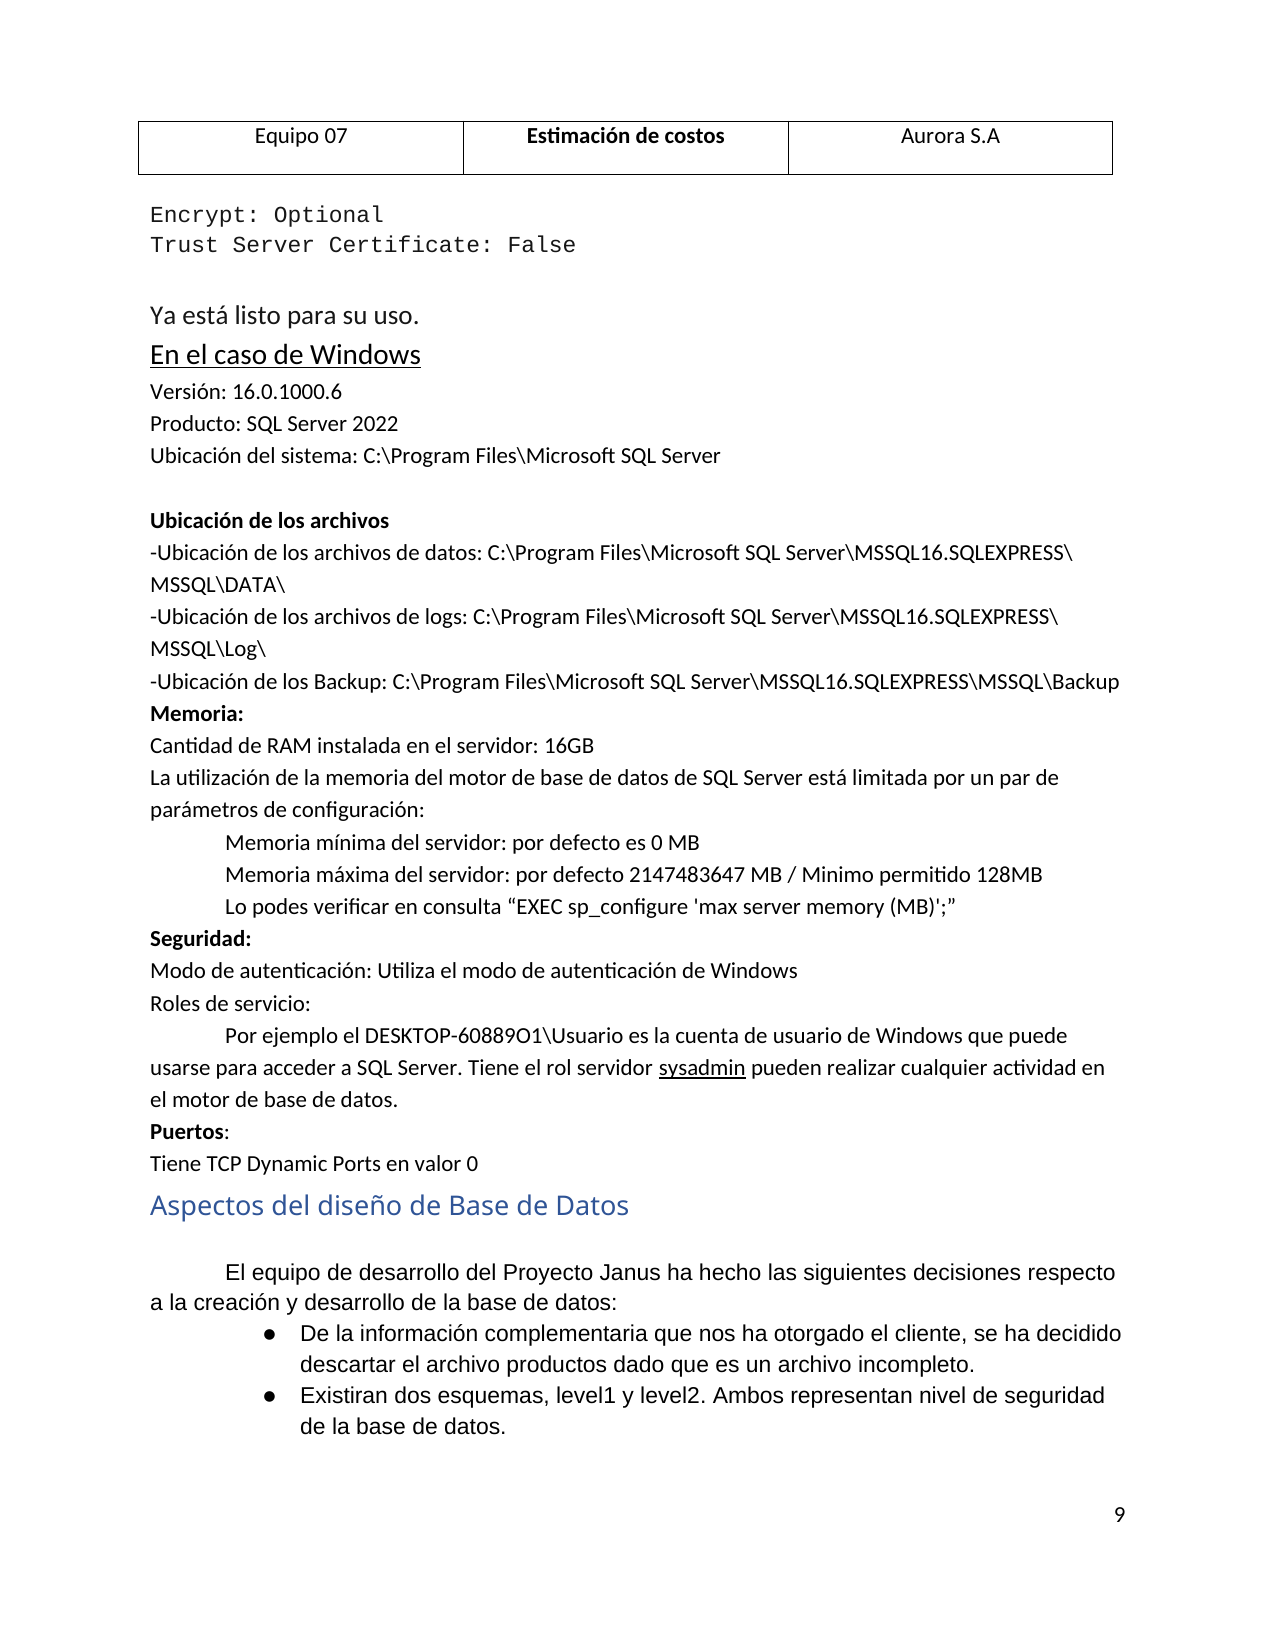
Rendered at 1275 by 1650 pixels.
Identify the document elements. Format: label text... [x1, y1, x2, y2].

text Lo podes verificar en consulta “EXEC sp_configure 'max server memory (MB)';” [150, 892, 1125, 920]
text Ubicación del sistema: C:\Program Files\Microsoft SQL Server [150, 441, 1125, 469]
text El equipo de desarrollo del Proyecto Janus ha hecho las siguientes decisiones respecto a la creación y desarrollo de la base de datos: [150, 1258, 1125, 1315]
text -Ubicación de los archivos de datos: C:\Program Files\Microsoft SQL Server\MSSQL16.SQLEXPRESS\MSSQL\DATA\ [150, 538, 1125, 598]
text Memoria: [150, 699, 1125, 727]
text Cantidad de RAM instalada en el servidor: 16GB [150, 731, 1125, 759]
text La utilización de la memoria del motor de base de datos de SQL Server está limitada por un par de parámetros de configuración: [150, 763, 1125, 823]
text -Ubicación de los Backup: C:\Program Files\Microsoft SQL Server\MSSQL16.SQLEXPRESS\MSSQL\Backup [150, 667, 1125, 695]
text Ubicación de los archivos [150, 506, 1125, 534]
text Por ejemplo el DESKTOP-60889O1\Usuario es la cuenta de usuario de Windows que puede usarse para acceder a SQL Server. Tiene el rol servidor sysadmin pueden realizar cualquier actividad en el motor de base de datos. [150, 1021, 1125, 1113]
text Ya está listo para su uso. [150, 298, 1125, 331]
text Modo de autenticación: Utiliza el modo de autenticación de Windows [150, 956, 1125, 984]
text Producto: SQL Server 2022 [150, 409, 1125, 437]
text Tiene TCP Dynamic Ports en valor 0 [150, 1149, 1125, 1178]
list Existiran dos esquemas, level1 y level2. Ambos representan nivel de seguridad de la base de datos. [262, 1381, 1125, 1439]
text Versión: 16.0.1000.6 [150, 377, 1125, 405]
list De la información complementaria que nos ha otorgado el cliente, se ha decidido descartar el archivo productos dado que es un archivo incompleto. [262, 1319, 1125, 1377]
text Encrypt: Optional [150, 203, 1125, 229]
text Seguridad: [150, 924, 1125, 952]
text Memoria máxima del servidor: por defecto 2147483647 MB / Minimo permitido 128MB [150, 860, 1125, 888]
text Trust Server Certificate: False [150, 233, 1125, 259]
text En el caso de Windows [150, 336, 1125, 372]
text Memoria mínima del servidor: por defecto es 0 MB [150, 828, 1125, 856]
text -Ubicación de los archivos de logs: C:\Program Files\Microsoft SQL Server\MSSQL16.SQLEXPRESS\MSSQL\Log\ [150, 602, 1125, 663]
text Roles de servicio: [150, 989, 1125, 1017]
subtitle Aspectos del diseño de Base de Datos [150, 1186, 1125, 1223]
text Puertos: [150, 1117, 1125, 1145]
